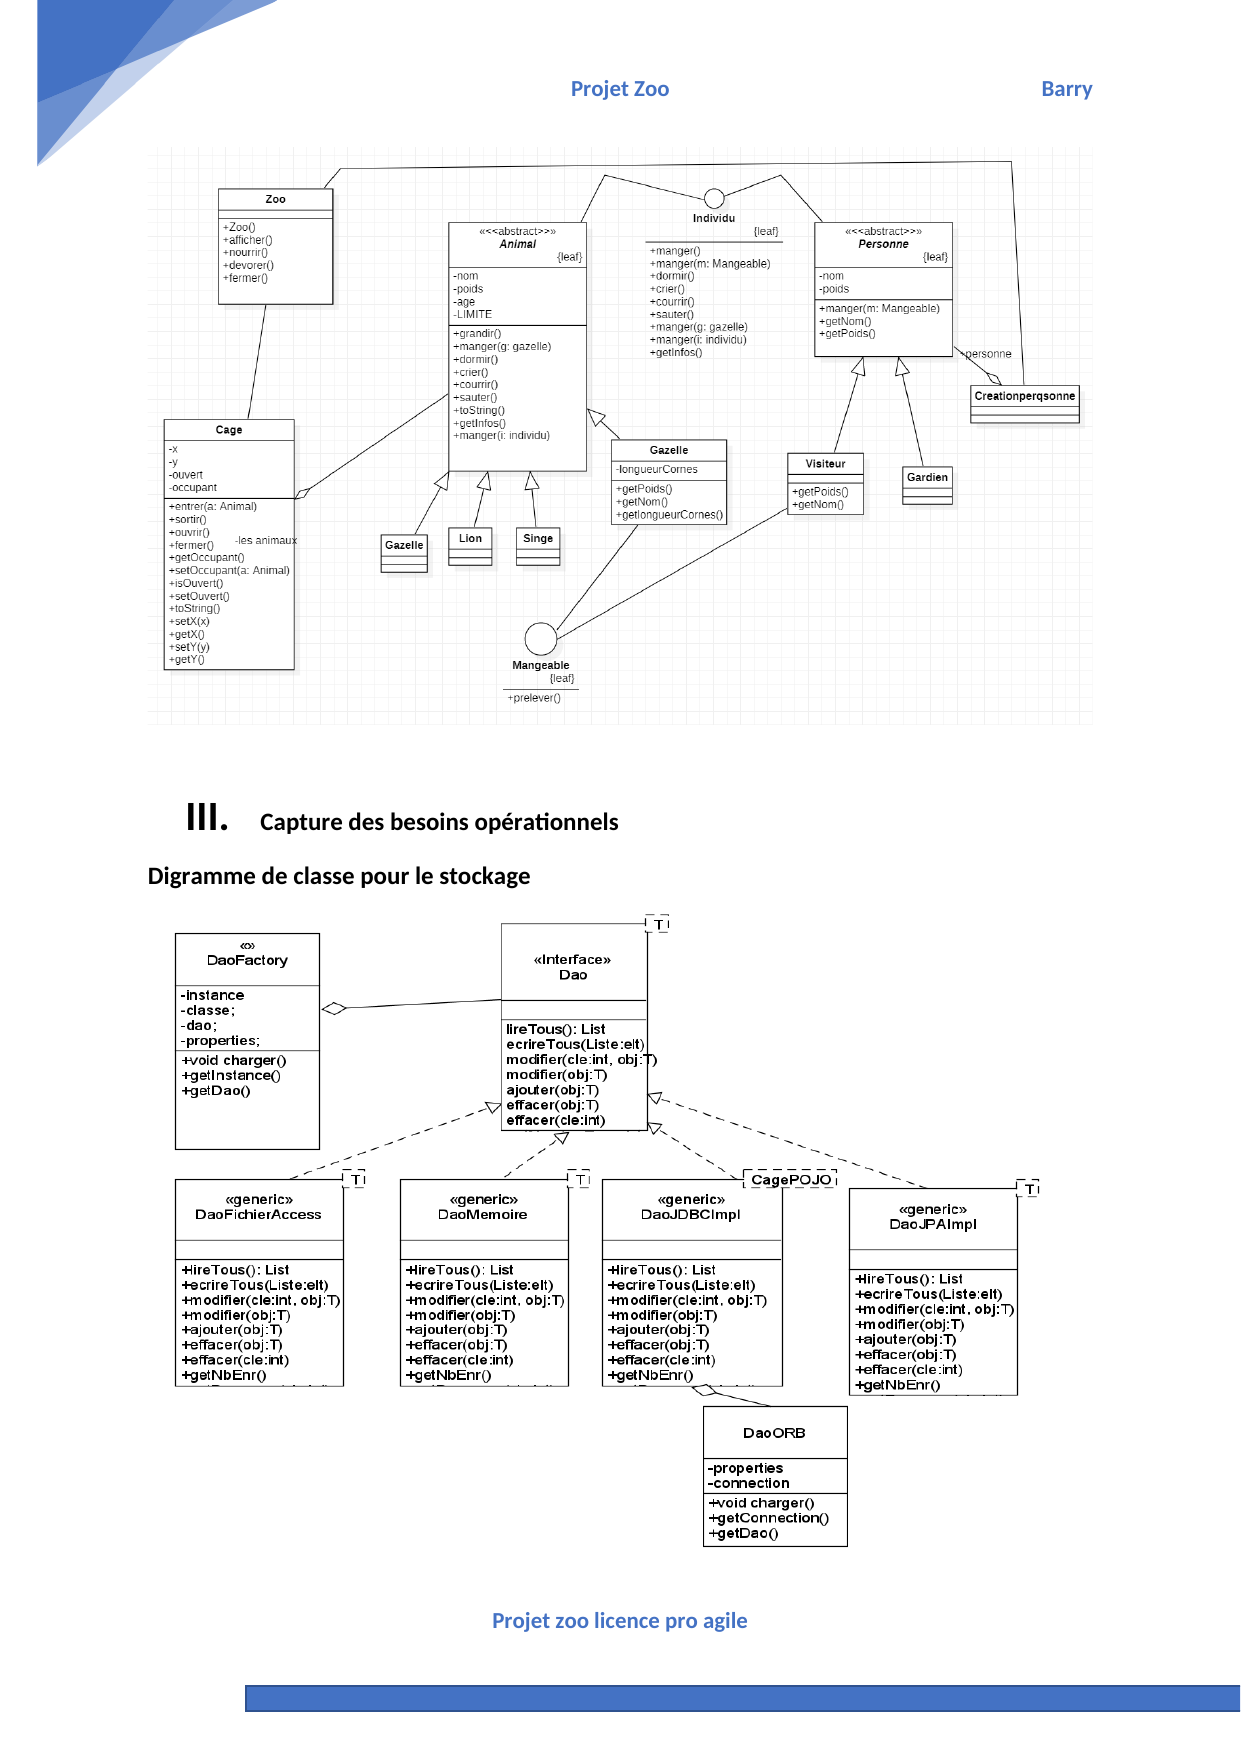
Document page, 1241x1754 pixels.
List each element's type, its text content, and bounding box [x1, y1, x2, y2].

list Capture des besoins opérationnels [185, 790, 1093, 841]
text Digramme de classe pour le stockage [148, 860, 1093, 890]
